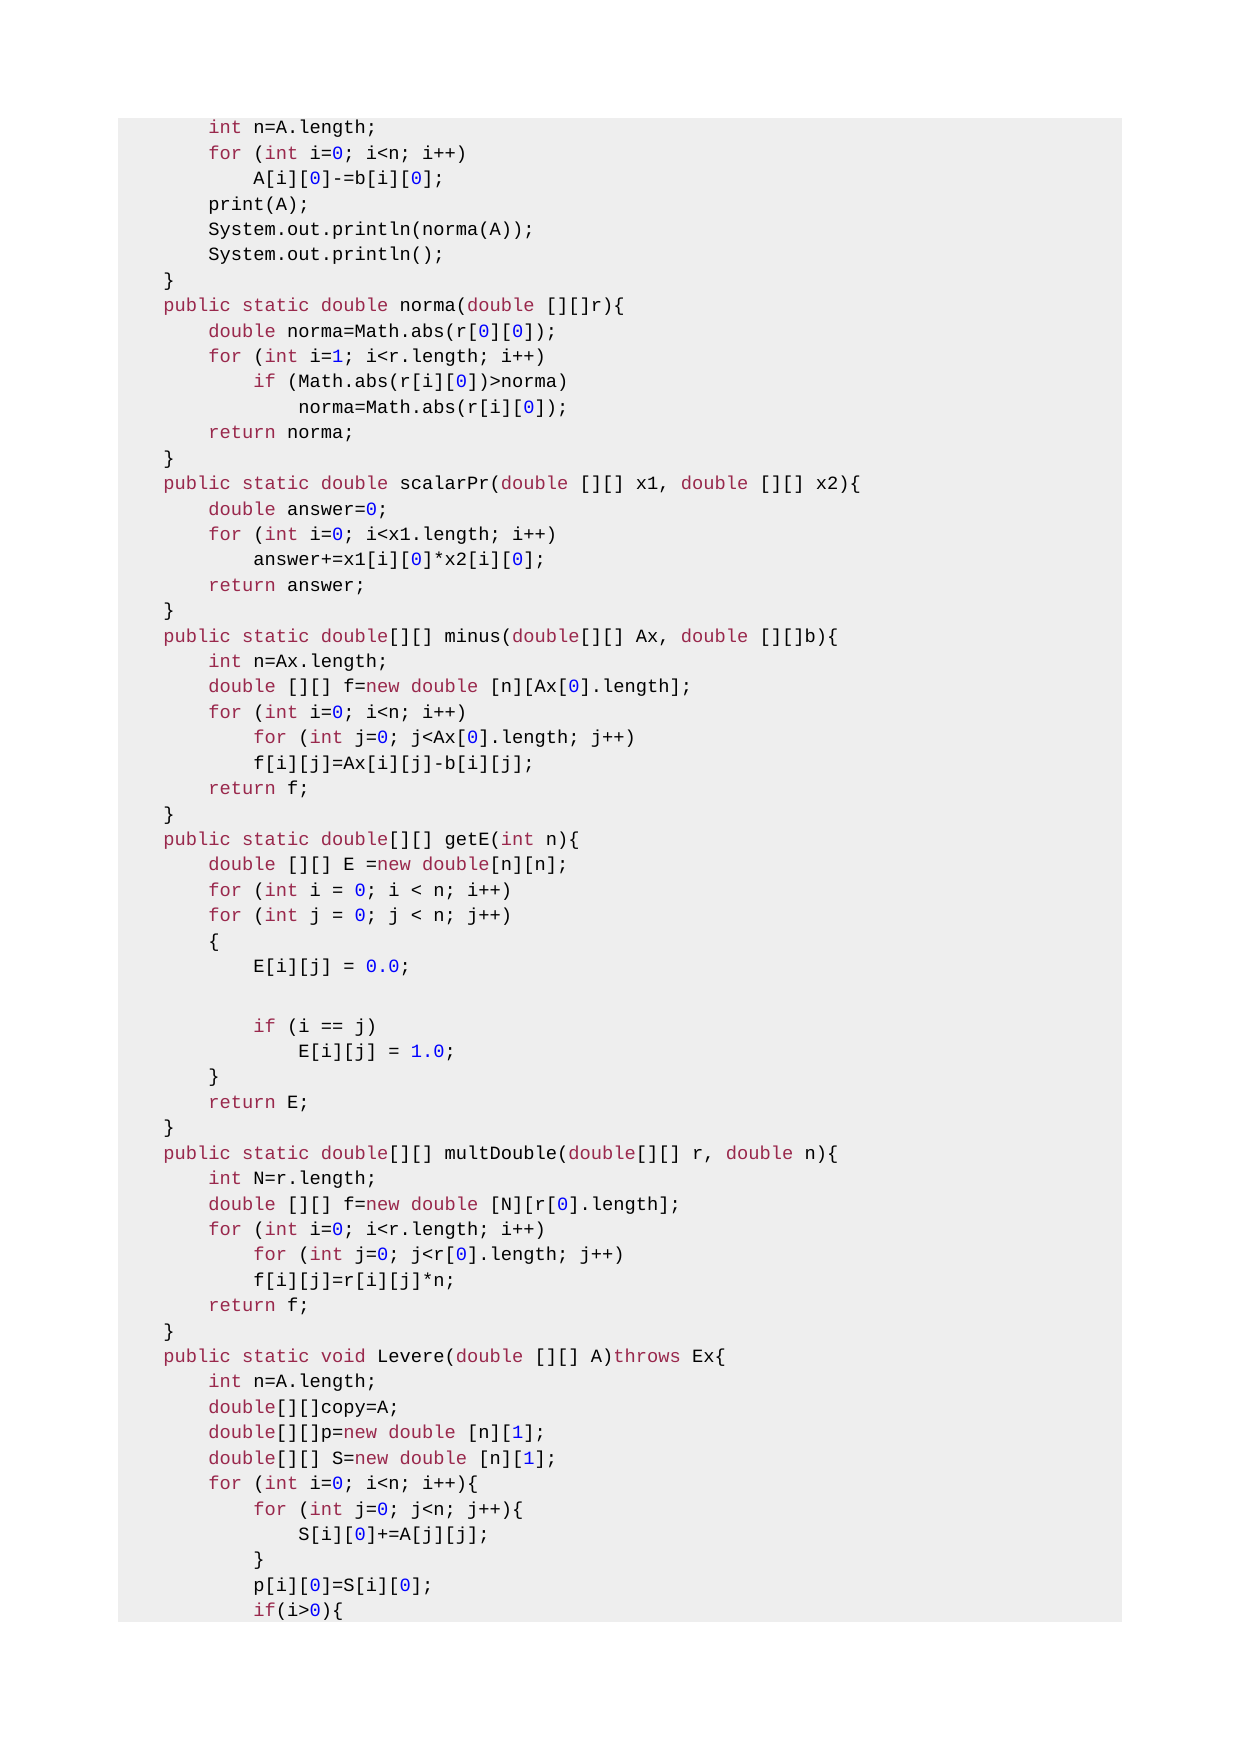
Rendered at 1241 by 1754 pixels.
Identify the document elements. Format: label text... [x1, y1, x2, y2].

text } [118, 271, 1122, 292]
text } [118, 448, 1122, 470]
text int n=Ax.length; [118, 652, 1122, 673]
text double[][]p=new double [n][1]; [118, 1423, 1122, 1444]
text double norma=Math.abs(r[0][0]); [118, 321, 1122, 343]
text public static double[][] getE(int n){ [118, 830, 1122, 851]
text for (int i=0; i<n; i++) [118, 703, 1122, 724]
text return f; [118, 1296, 1122, 1317]
text A[i][0]-=b[i][0]; [118, 169, 1122, 190]
text for (int i=1; i<r.length; i++) [118, 347, 1122, 368]
text E[i][j] = 0.0; [118, 957, 1122, 978]
text double [][] f=new double [N][r[0].length]; [118, 1194, 1122, 1216]
text } [118, 804, 1122, 826]
text norma=Math.abs(r[i][0]); [118, 398, 1122, 419]
text } [118, 1550, 1122, 1571]
text public static void Levere(double [][] A)throws Ex{ [118, 1347, 1122, 1368]
text S[i][0]+=A[j][j]; [118, 1525, 1122, 1546]
text int n=A.length; [118, 118, 1122, 139]
text f[i][j]=r[i][j]*n; [118, 1271, 1122, 1292]
text for (int j=0; j<r[0].length; j++) [118, 1245, 1122, 1266]
text public static double[][] minus(double[][] Ax, double [][]b){ [118, 626, 1122, 648]
text for (int i=0; i<r.length; i++) [118, 1220, 1122, 1241]
text return norma; [118, 423, 1122, 444]
text } [118, 1118, 1122, 1139]
text double answer=0; [118, 499, 1122, 521]
text p[i][0]=S[i][0]; [118, 1576, 1122, 1597]
text if (Math.abs(r[i][0])>norma) [118, 372, 1122, 393]
text } [118, 1067, 1122, 1088]
text if(i>0){ [118, 1601, 1122, 1622]
text return answer; [118, 576, 1122, 597]
text } [118, 601, 1122, 622]
text f[i][j]=Ax[i][j]-b[i][j]; [118, 753, 1122, 775]
text return E; [118, 1093, 1122, 1114]
text for (int j=0; j<Ax[0].length; j++) [118, 728, 1122, 749]
text for (int j=0; j<n; j++){ [118, 1499, 1122, 1521]
text System.out.println(norma(A)); [118, 220, 1122, 241]
text double[][]copy=A; [118, 1398, 1122, 1419]
text double [][] E =new double[n][n]; [118, 855, 1122, 876]
text int N=r.length; [118, 1169, 1122, 1190]
text { [118, 931, 1122, 953]
text } [118, 1321, 1122, 1343]
text print(A); [118, 194, 1122, 216]
text for (int i=0; i<n; i++){ [118, 1474, 1122, 1495]
text answer+=x1[i][0]*x2[i][0]; [118, 550, 1122, 571]
text for (int i=0; i<x1.length; i++) [118, 525, 1122, 546]
text for (int i = 0; i < n; i++) [118, 881, 1122, 902]
text double [][] f=new double [n][Ax[0].length]; [118, 677, 1122, 698]
text public static double scalarPr(double [][] x1, double [][] x2){ [118, 474, 1122, 495]
text for (int i=0; i<n; i++) [118, 143, 1122, 165]
text public static double norma(double [][]r){ [118, 296, 1122, 317]
text E[i][j] = 1.0; [118, 1042, 1122, 1063]
text return f; [118, 779, 1122, 800]
text System.out.println(); [118, 245, 1122, 266]
text if (i == j) [118, 1016, 1122, 1038]
text public static double[][] multDouble(double[][] r, double n){ [118, 1143, 1122, 1165]
text double[][] S=new double [n][1]; [118, 1448, 1122, 1470]
text for (int j = 0; j < n; j++) [118, 906, 1122, 927]
text int n=A.length; [118, 1372, 1122, 1393]
